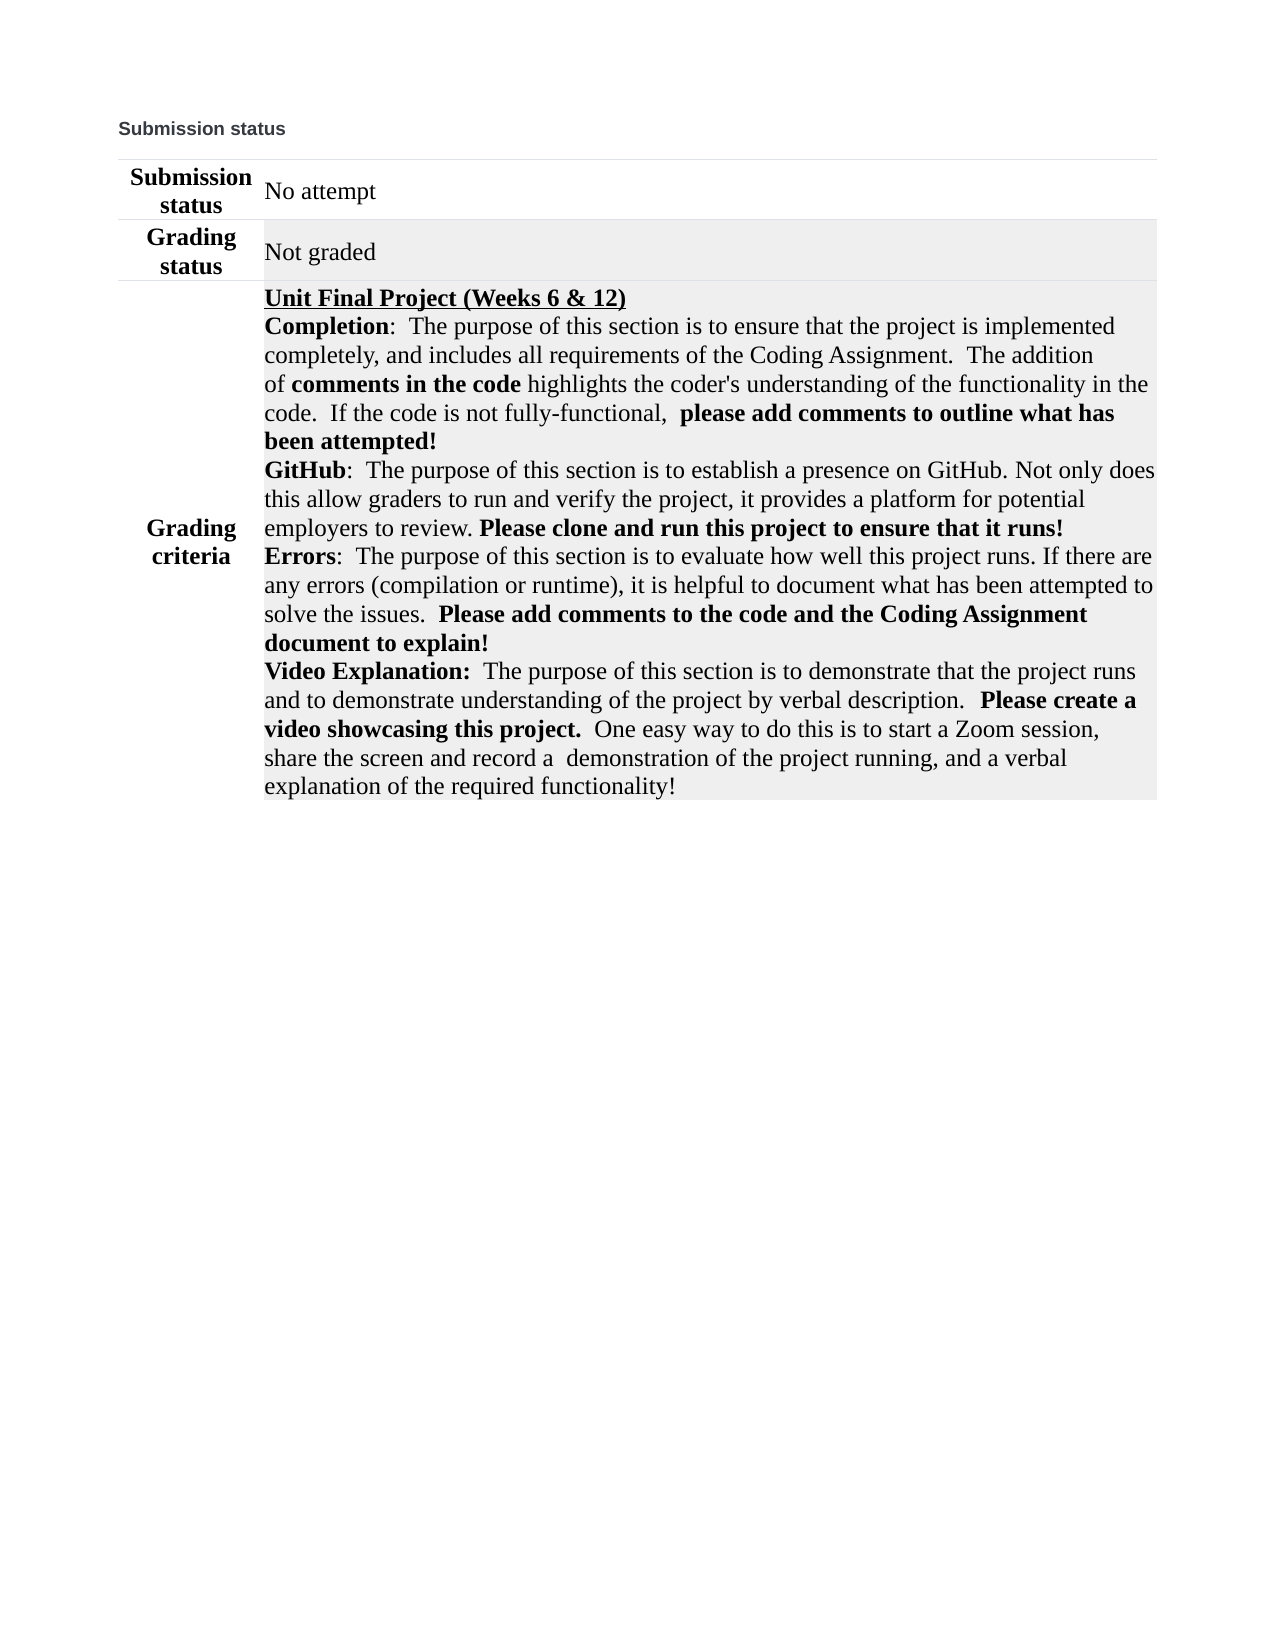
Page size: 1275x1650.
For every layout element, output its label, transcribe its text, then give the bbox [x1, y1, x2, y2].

table_cell Grading status [118, 220, 264, 280]
table_cell Not graded [264, 220, 1157, 280]
table_cell Unit Final Project (Weeks 6 & 12) Completion: The purpose of this section is to ensure that the project is implemented completely, and includes all requirements of the Coding Assignment. The addition of comments in the code highlights the coder's understanding of the functionality in the code. If the code is not fully-functional, please add comments to outline what has been attempted! GitHub: The purpose of this section is to establish a presence on GitHub. Not only does this allow graders to run and verify the project, it provides a platform for potential employers to review. Please clone and run this project to ensure that it runs! Errors: The purpose of this section is to evaluate how well this project runs. If there are any errors (compilation or runtime), it is helpful to document what has been attempted to solve the issues. Please add comments to the code and the Coding Assignment document to explain! Video Explanation: The purpose of this section is to demonstrate that the project runs and to demonstrate understanding of the project by verbal description. Please create a video showcasing this project. One easy way to do this is to start a Zoom session, share the screen and record a demonstration of the project running, and a verbal explanation of the required functionality! [264, 281, 1157, 800]
table_header Submission status [118, 160, 264, 219]
table_header No attempt [264, 160, 1157, 219]
subtitle Submission status [118, 118, 1157, 140]
table_cell Grading criteria [118, 281, 264, 800]
